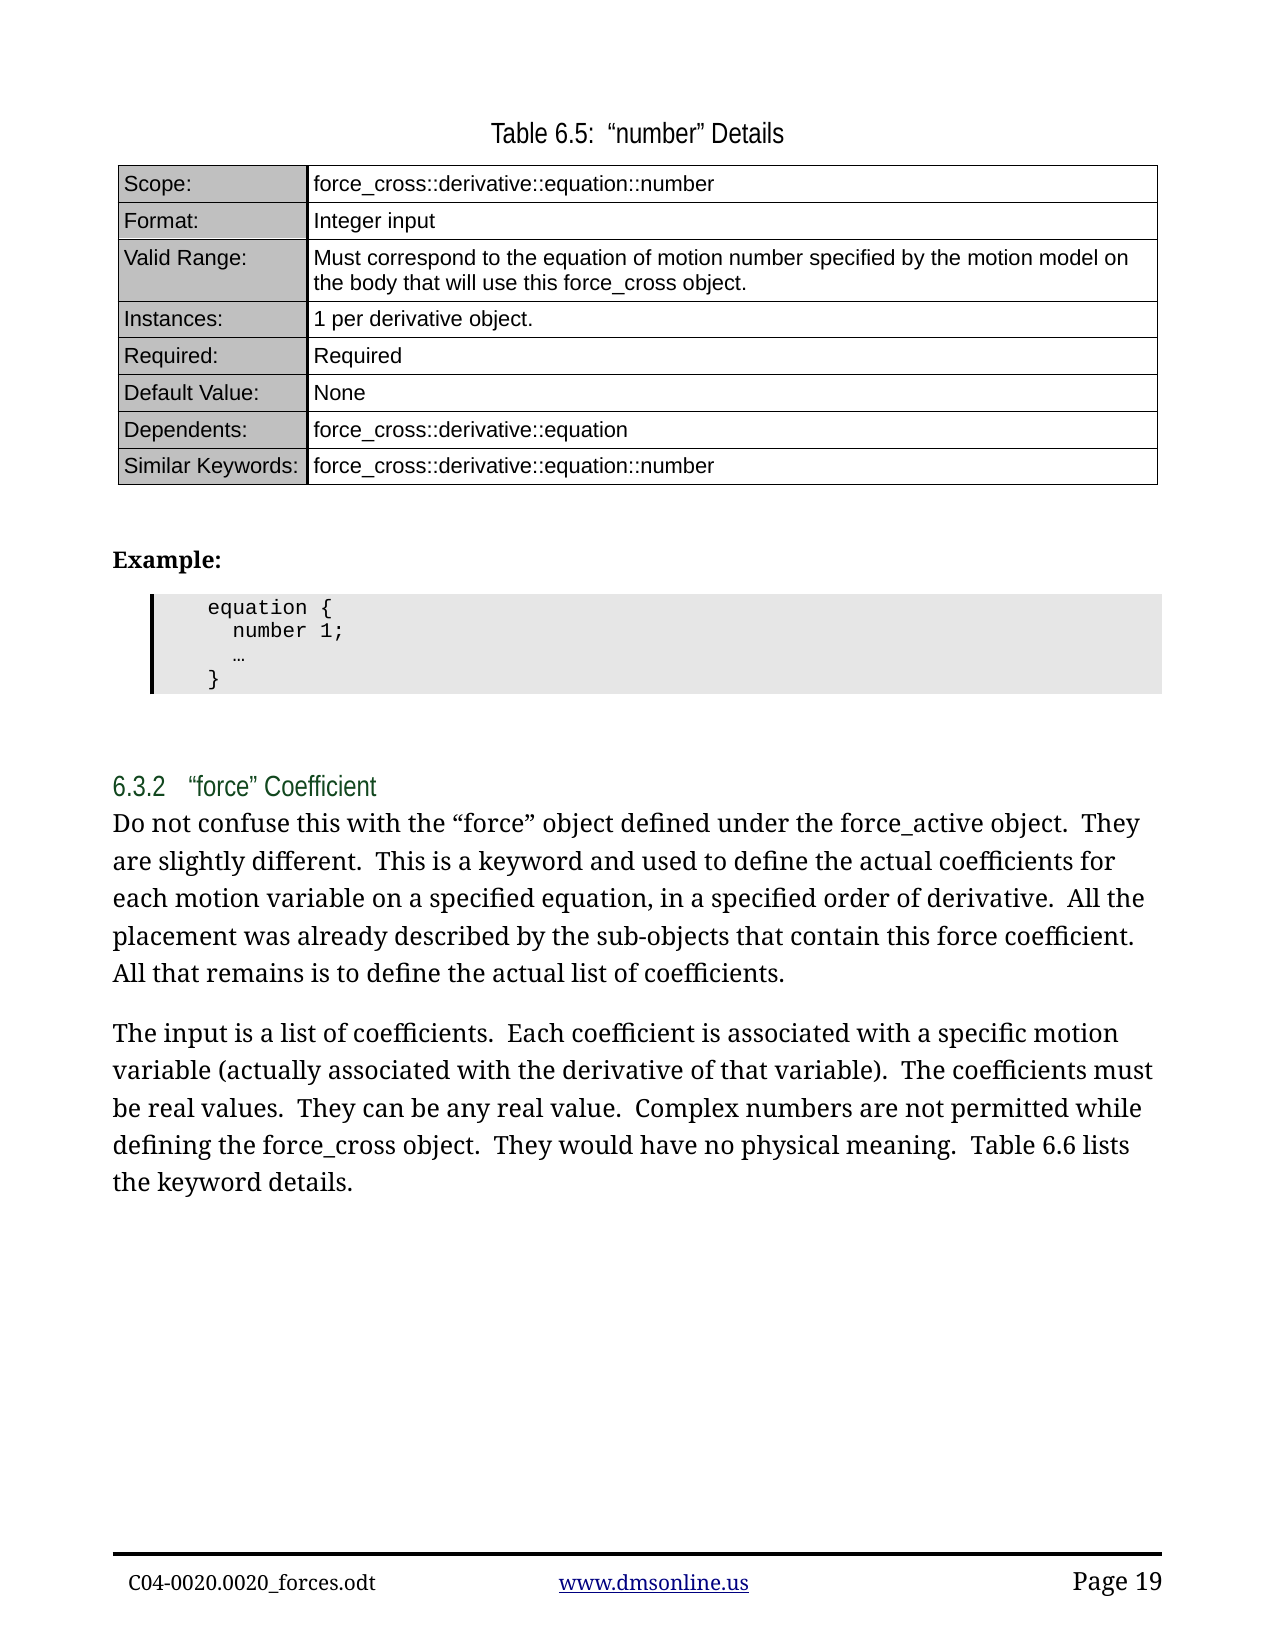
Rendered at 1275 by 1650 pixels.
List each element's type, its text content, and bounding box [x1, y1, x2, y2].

text } [154, 668, 1162, 694]
text Do not confuse this with the “force” object defined under the force_active object. They are slightly different. This is a keyword and used to define the actual coefficients for each motion variable on a specified equation, in a specified order of derivative. All the placement was already described by the sub-objects that contain this force coefficient. All that remains is to define the actual list of coefficients. [112, 806, 1162, 990]
table_cell Instances: [119, 302, 306, 337]
table_cell Dependents: [119, 412, 306, 448]
table_cell Default Value: [119, 375, 306, 411]
subtitle “force” Coefficient [112, 769, 1162, 803]
table_cell Similar Keywords: [119, 449, 306, 484]
table_header force_cross::derivative::equation::number [309, 166, 1157, 202]
text Example: [112, 544, 1162, 576]
table_cell None [309, 375, 1157, 411]
text number 1; [154, 620, 1162, 644]
table_cell force_cross::derivative::equation [309, 412, 1157, 448]
text equation { [154, 594, 1162, 620]
table_cell Required [309, 338, 1157, 374]
table_cell Integer input [309, 203, 1157, 238]
table_cell Must correspond to the equation of motion number specified by the motion model on the body that will use this force_cross object. [309, 240, 1157, 301]
text Table 6.5: “number” Details [112, 117, 1162, 150]
table_cell 1 per derivative object. [309, 302, 1157, 337]
table_cell Format: [119, 203, 306, 238]
table_header Scope: [119, 166, 306, 202]
table_cell Valid Range: [119, 240, 306, 301]
table_cell force_cross::derivative::equation::number [309, 449, 1157, 484]
text The input is a list of coefficients. Each coefficient is associated with a specific motion variable (actually associated with the derivative of that variable). The coefficients must be real values. They can be any real value. Complex numbers are not permitted while defining the force_cross object. They would have no physical meaning. Table 6.6 lists the keyword details. [112, 1016, 1162, 1199]
table_cell Required: [119, 338, 306, 374]
text … [154, 644, 1162, 668]
